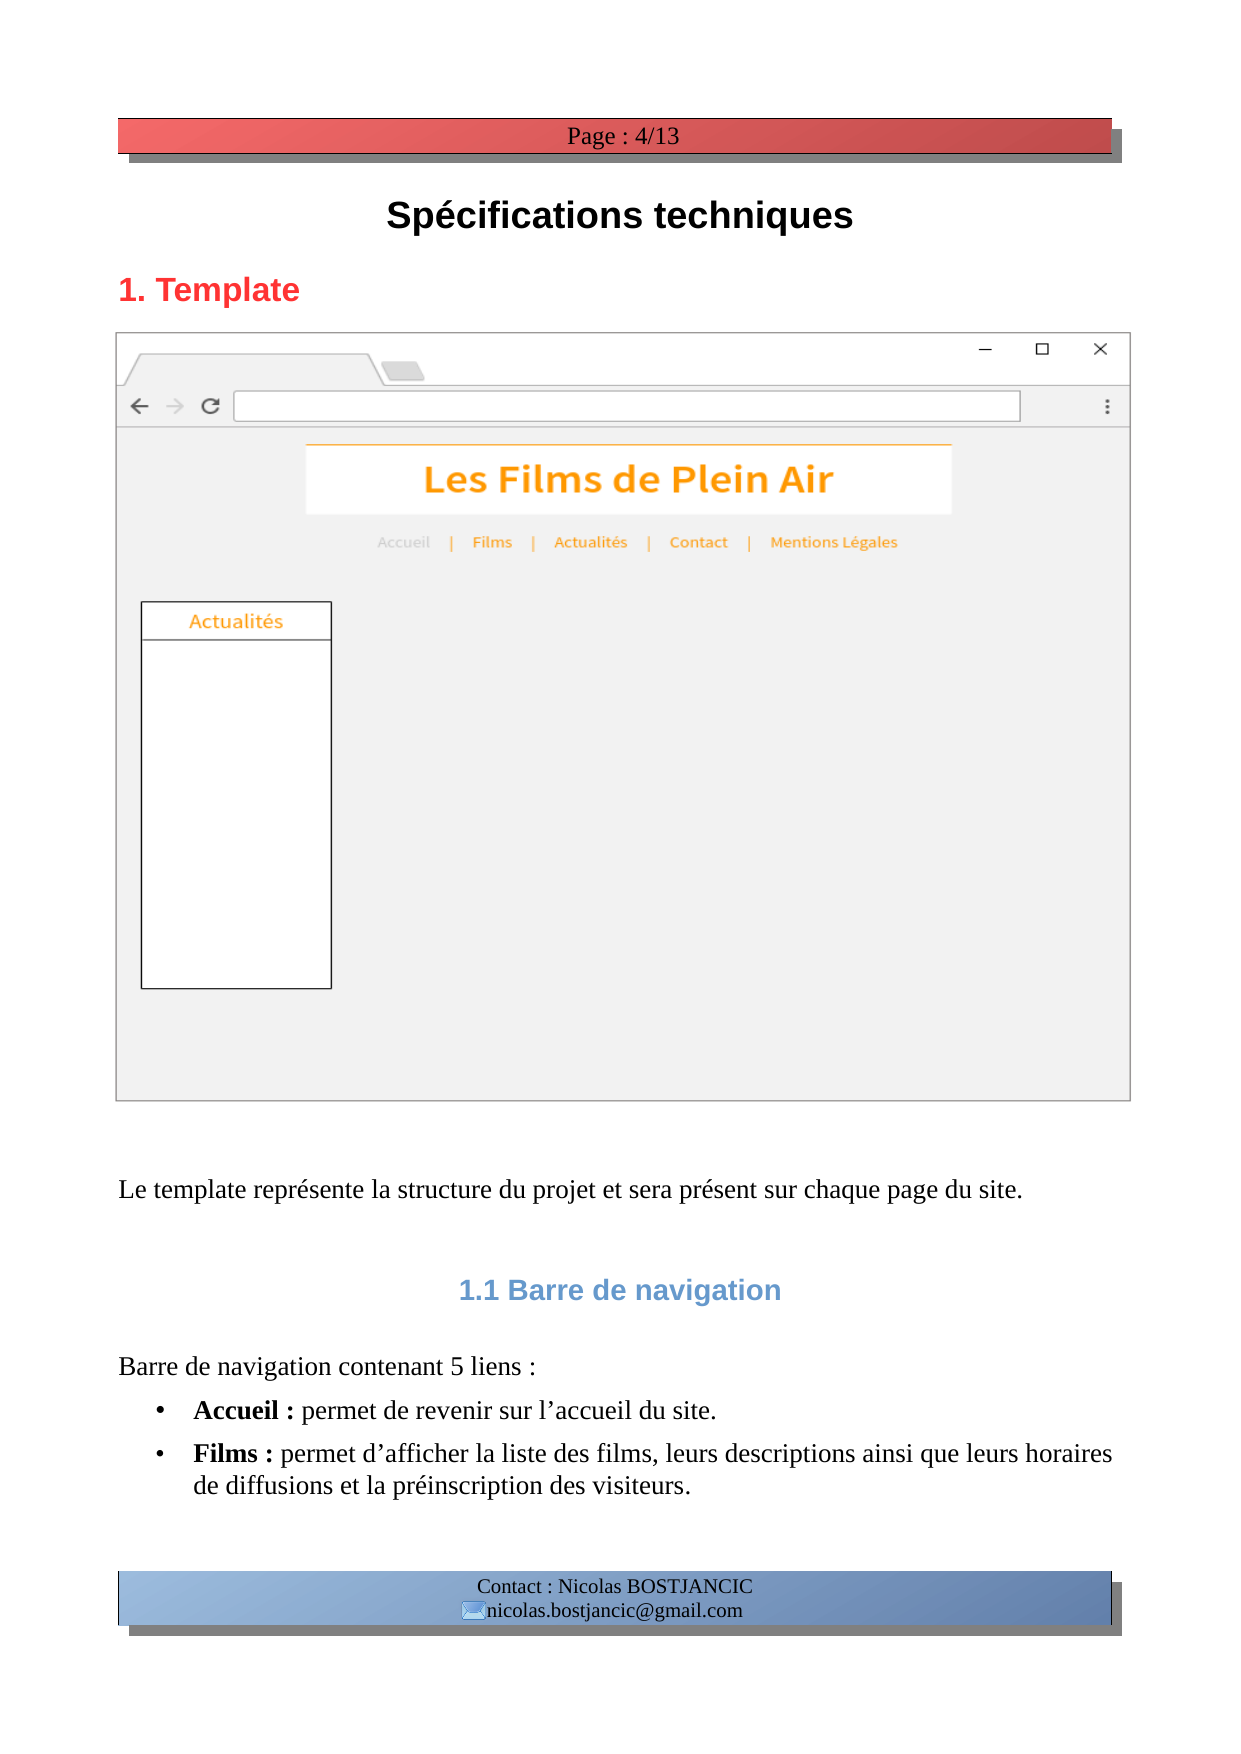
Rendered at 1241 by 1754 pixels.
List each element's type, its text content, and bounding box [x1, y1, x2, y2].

picture [73, 321, 1167, 1130]
list Films : permet d’afficher la liste des films, leurs descriptions ainsi que leurs horaires de diffusions et la préinscription des visiteurs. [156, 1438, 1122, 1500]
list Accueil : permet de revenir sur l’accueil du site. [156, 1394, 1122, 1425]
subtitle Spécifications techniques [118, 193, 1122, 237]
text Barre de navigation contenant 5 liens : [118, 1350, 1122, 1381]
text Le template représente la structure du projet et sera présent sur chaque page du site. [118, 1173, 1122, 1204]
subtitle 1. Template [118, 270, 1122, 309]
subtitle 1.1 Barre de navigation [118, 1273, 1122, 1307]
